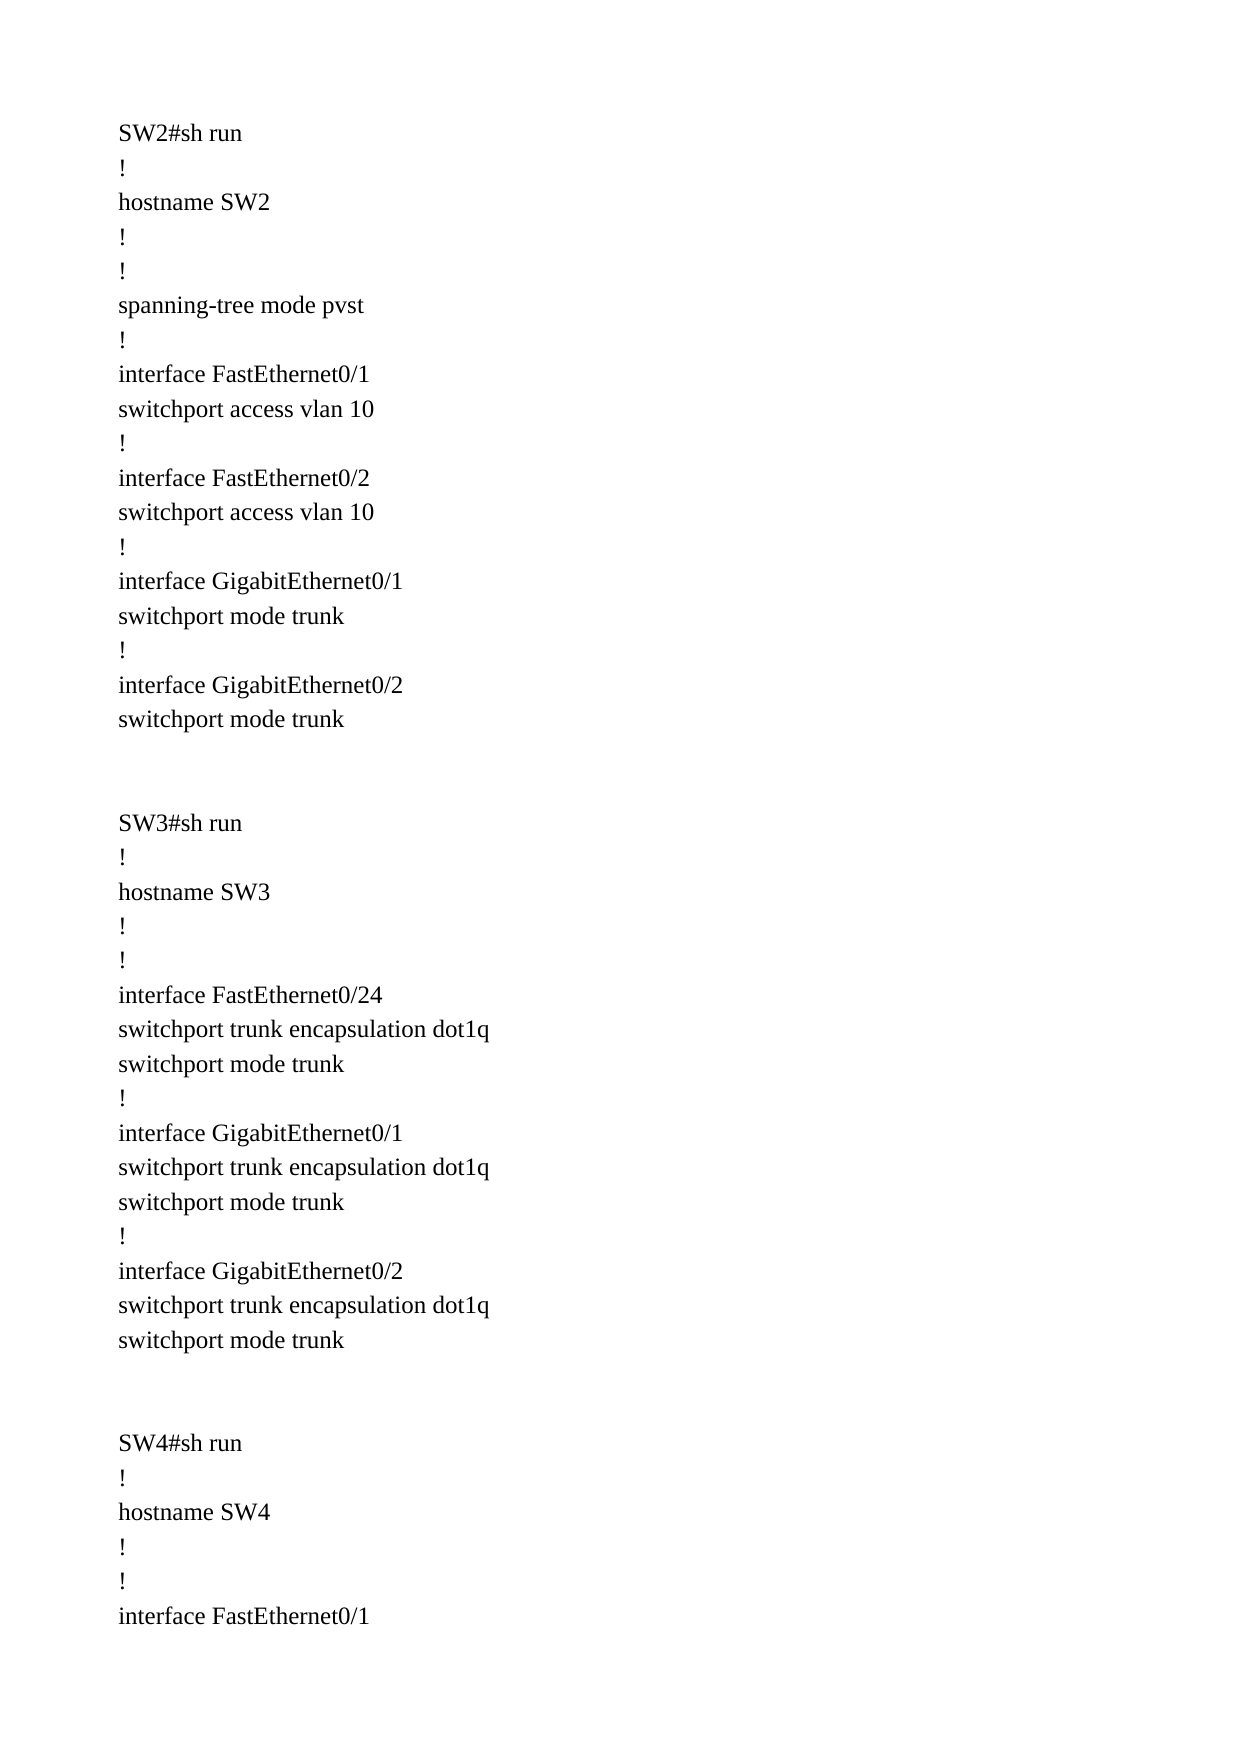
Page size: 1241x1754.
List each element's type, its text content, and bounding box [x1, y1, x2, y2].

text hostname SW4 [118, 1497, 1122, 1526]
text ! [118, 222, 1122, 250]
text ! [118, 946, 1122, 974]
text switchport mode trunk [118, 1187, 1122, 1216]
text ! [118, 1566, 1122, 1595]
text ! [118, 842, 1122, 871]
text hostname SW2 [118, 187, 1122, 216]
text switchport trunk encapsulation dot1q [118, 1014, 1122, 1043]
text interface GigabitEthernet0/2 [118, 670, 1122, 698]
text interface GigabitEthernet0/1 [118, 1118, 1122, 1147]
text SW2#sh run [118, 118, 1122, 147]
text interface FastEthernet0/1 [118, 359, 1122, 388]
text interface GigabitEthernet0/1 [118, 566, 1122, 595]
text switchport access vlan 10 [118, 497, 1122, 526]
text SW3#sh run [118, 808, 1122, 836]
text switchport access vlan 10 [118, 394, 1122, 423]
text interface FastEthernet0/1 [118, 1601, 1122, 1629]
text spanning-tree mode pvst [118, 291, 1122, 319]
text ! [118, 1221, 1122, 1250]
text ! [118, 532, 1122, 561]
text switchport mode trunk [118, 1325, 1122, 1354]
text interface FastEthernet0/2 [118, 463, 1122, 492]
text switchport trunk encapsulation dot1q [118, 1290, 1122, 1319]
text ! [118, 1463, 1122, 1492]
text ! [118, 325, 1122, 354]
text hostname SW3 [118, 877, 1122, 905]
text ! [118, 428, 1122, 457]
text ! [118, 911, 1122, 940]
text ! [118, 256, 1122, 285]
text SW4#sh run [118, 1428, 1122, 1457]
text switchport mode trunk [118, 601, 1122, 629]
text interface FastEthernet0/24 [118, 980, 1122, 1009]
text ! [118, 635, 1122, 664]
text switchport mode trunk [118, 704, 1122, 733]
text switchport trunk encapsulation dot1q [118, 1152, 1122, 1181]
text ! [118, 153, 1122, 181]
text ! [118, 1083, 1122, 1112]
text switchport mode trunk [118, 1049, 1122, 1078]
text interface GigabitEthernet0/2 [118, 1256, 1122, 1285]
text ! [118, 1532, 1122, 1561]
